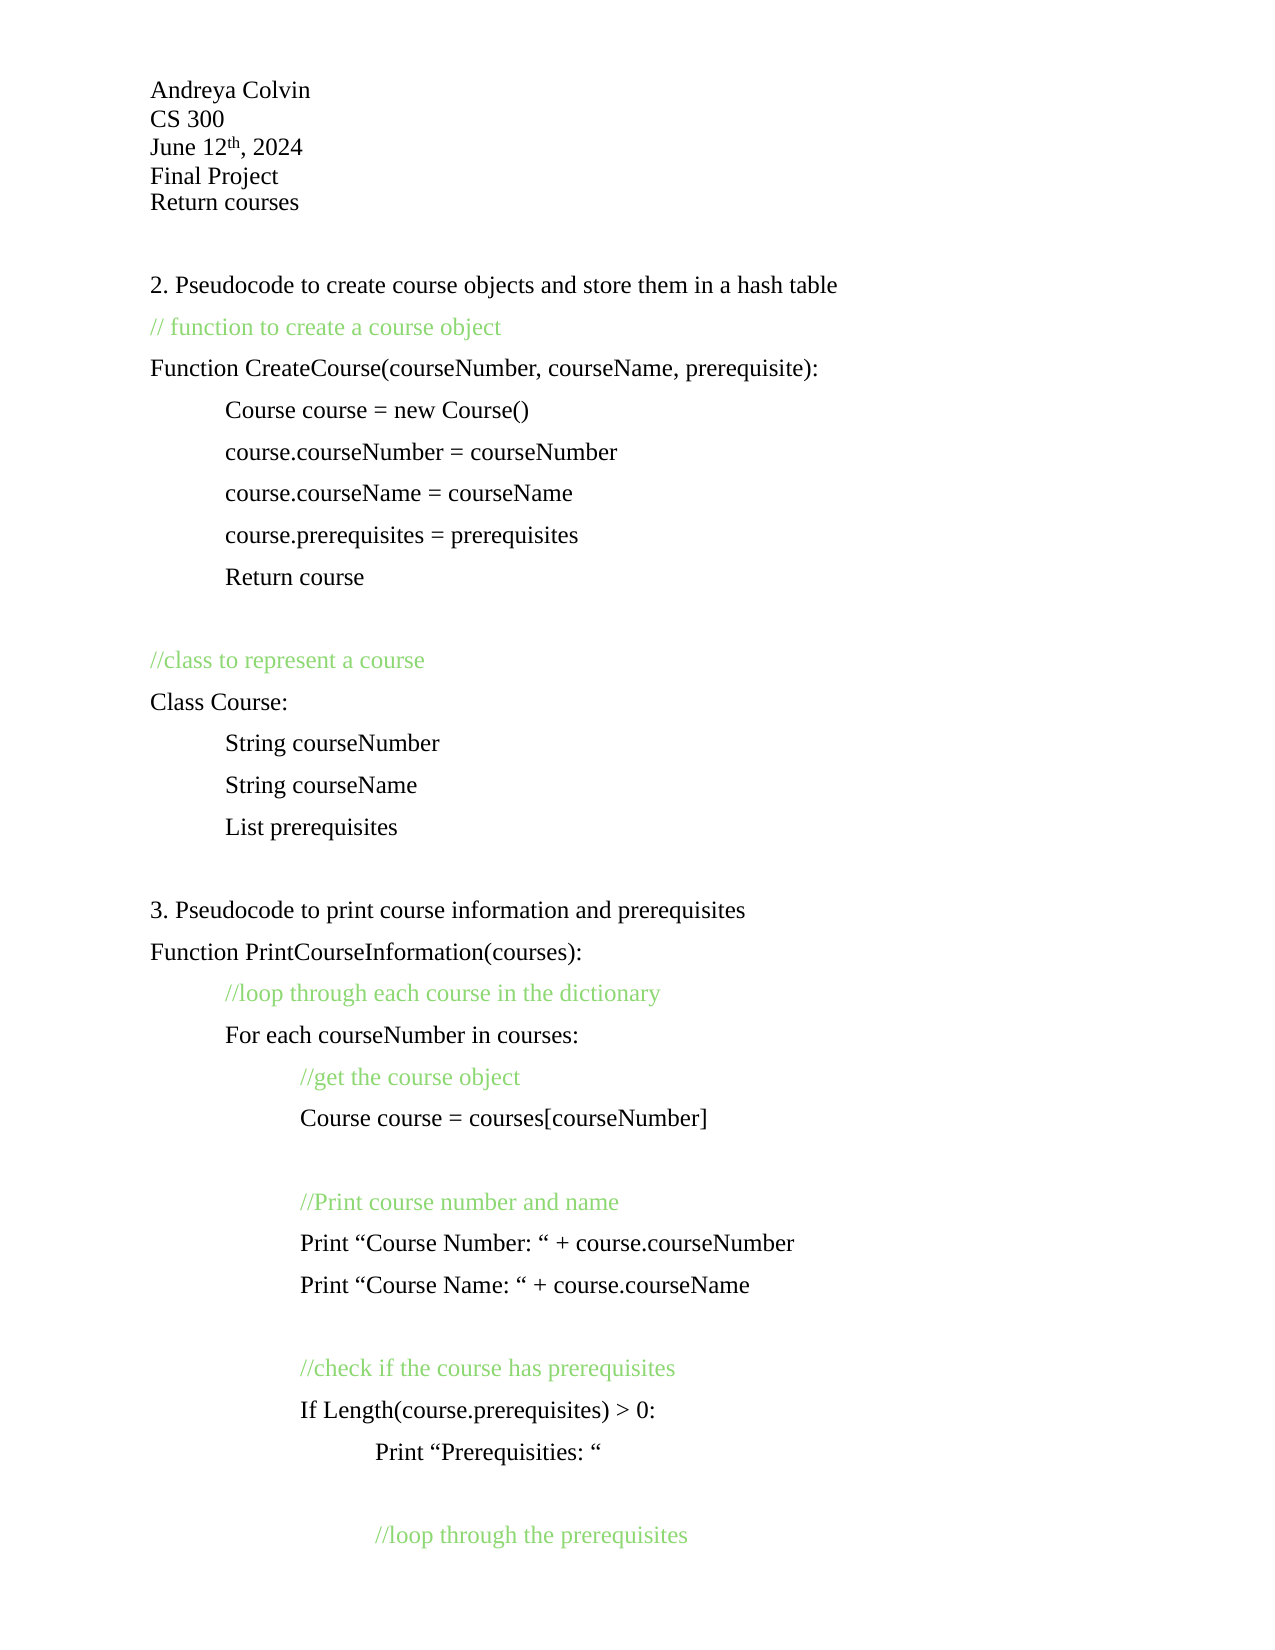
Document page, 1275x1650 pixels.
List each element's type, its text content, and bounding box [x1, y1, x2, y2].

text course.courseNumber = courseNumber [150, 440, 1125, 465]
text Class Course: [150, 690, 1125, 715]
text Course course = new Course() [150, 398, 1125, 423]
text //check if the course has prerequisites [150, 1357, 1125, 1382]
text Function PrintCourseInformation(courses): [150, 940, 1125, 965]
text //class to represent a course [150, 648, 1125, 673]
text Function CreateCourse(courseNumber, courseName, prerequisite): [150, 357, 1125, 382]
text Course course = courses[courseNumber] [150, 1107, 1125, 1132]
text //loop through the prerequisites [150, 1523, 1125, 1548]
text String courseName [150, 773, 1125, 798]
text //Print course number and name [150, 1190, 1125, 1215]
text Return course [150, 565, 1125, 590]
text Print “Prerequisities: “ [150, 1440, 1125, 1465]
text //get the course object [150, 1065, 1125, 1090]
text 3. Pseudocode to print course information and prerequisites [150, 898, 1125, 923]
text If Length(course.prerequisites) > 0: [150, 1398, 1125, 1423]
text String courseNumber [150, 732, 1125, 757]
text Print “Course Name: “ + course.courseName [150, 1273, 1125, 1298]
text Print “Course Number: “ + course.courseNumber [150, 1232, 1125, 1257]
text course.courseName = courseName [150, 482, 1125, 507]
text For each courseNumber in courses: [150, 1023, 1125, 1048]
text Return courses [150, 190, 1125, 215]
text 2. Pseudocode to create course objects and store them in a hash table [150, 273, 1125, 298]
text //loop through each course in the dictionary [150, 982, 1125, 1007]
text List prerequisites [150, 815, 1125, 840]
text // function to create a course object [150, 315, 1125, 340]
text course.prerequisites = prerequisites [150, 523, 1125, 548]
